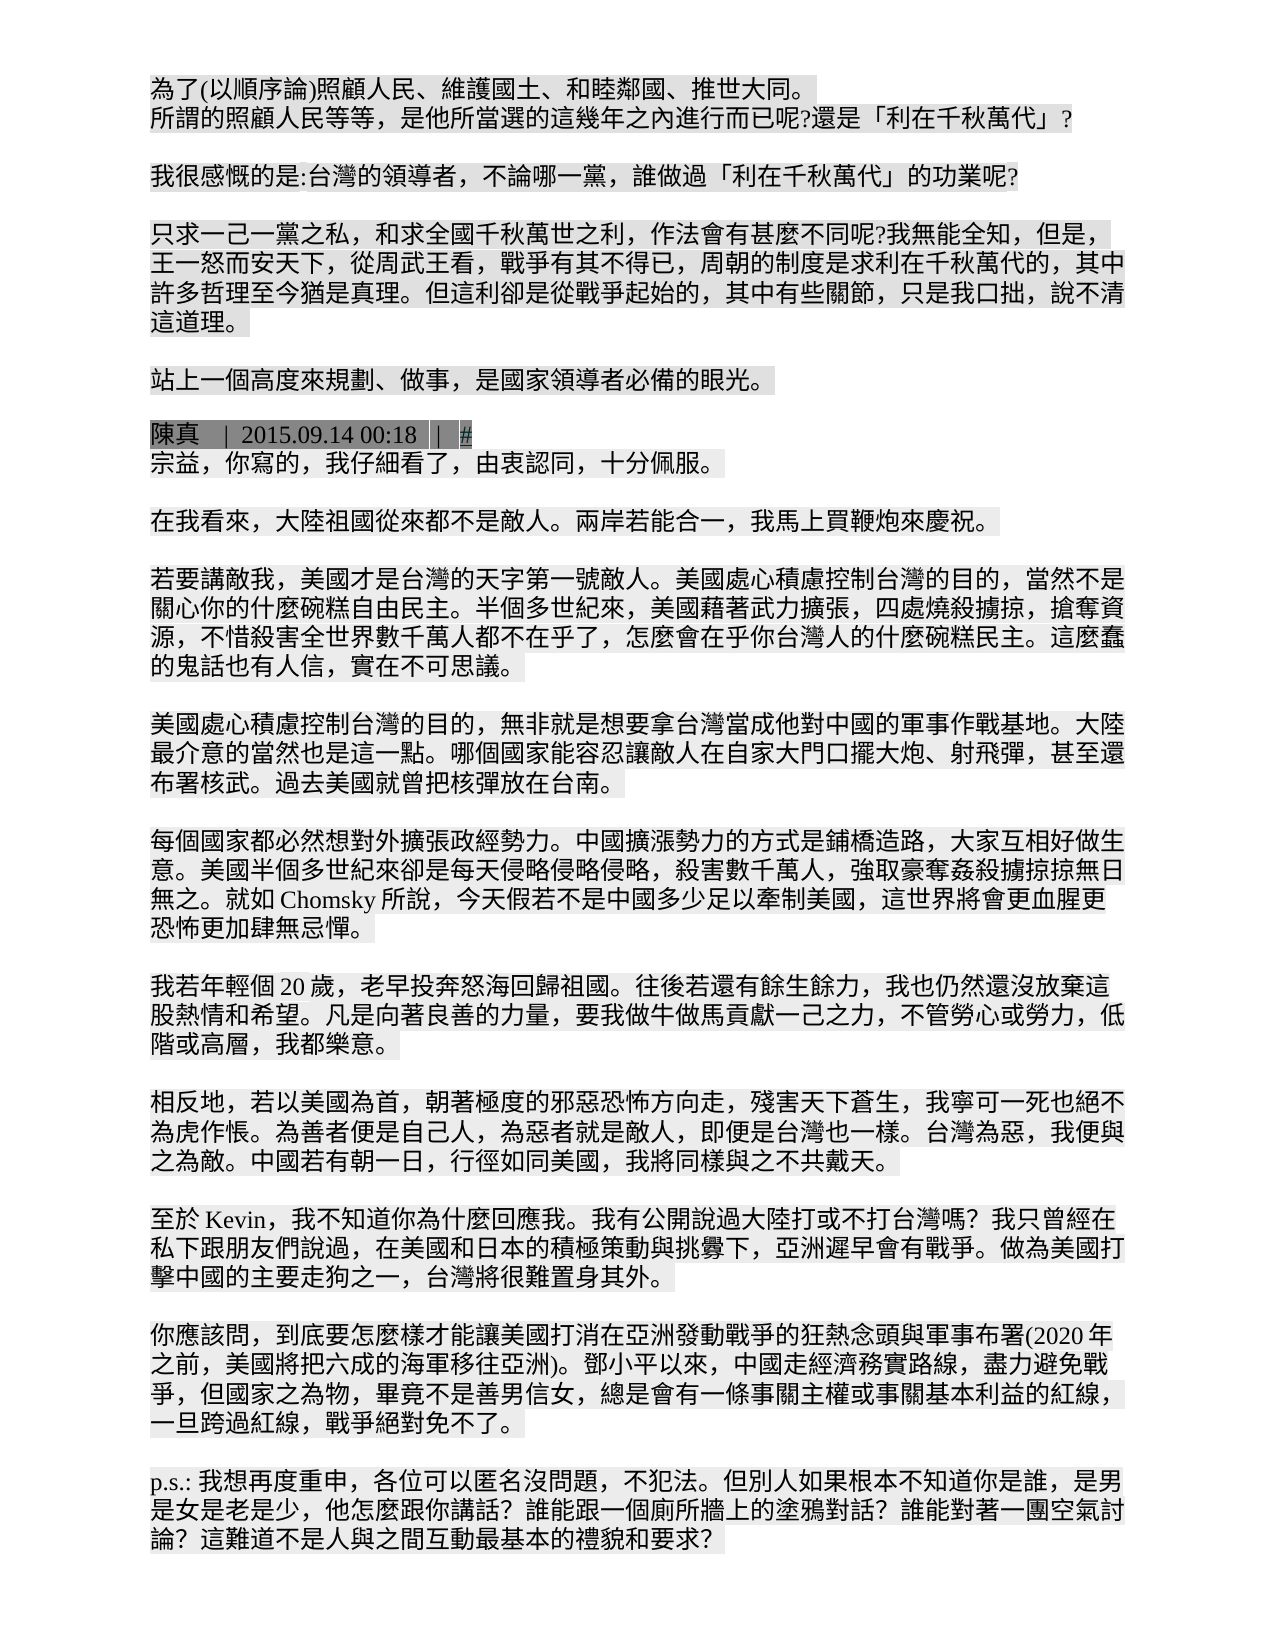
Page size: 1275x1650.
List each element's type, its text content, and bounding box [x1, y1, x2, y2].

text 陳真 | 2015.09.14 00:18 | # [150, 420, 1125, 449]
text 宗益，你寫的，我仔細看了，由衷認同，十分佩服。 在我看來，大陸祖國從來都不是敵人。兩岸若能合一，我馬上買鞭炮來慶祝。 若要講敵我，美國才是台灣的天字第一號敵人。美國處心積慮控制台灣的目的，當然不是關心你的什麼碗糕自由民主。半個多世紀來，美國藉著武力擴張，四處燒殺擄掠，搶奪資源，不惜殺害全世界數千萬人都不在乎了，怎麼會在乎你台灣人的什麼碗糕民主。這麼蠢的鬼話也有人信，實在不可思議。 美國處心積慮控制台灣的目的，無非就是想要拿台灣當成他對中國的軍事作戰基地。大陸最介意的當然也是這一點。哪個國家能容忍讓敵人在自家大門口擺大炮、射飛彈，甚至還布署核武。過去美國就曾把核彈放在台南。 每個國家都必然想對外擴張政經勢力。中國擴漲勢力的方式是鋪橋造路，大家互相好做生意。美國半個多世紀來卻是每天侵略侵略侵略，殺害數千萬人，強取豪奪姦殺擄掠掠無日無之。就如Chomsky所說，今天假若不是中國多少足以牽制美國，這世界將會更血腥更恐怖更加肆無忌憚。 我若年輕個20歲，老早投奔怒海回歸祖國。往後若還有餘生餘力，我也仍然還沒放棄這股熱情和希望。凡是向著良善的力量，要我做牛做馬貢獻一己之力，不管勞心或勞力，低階或高層，我都樂意。 相反地，若以美國為首，朝著極度的邪惡恐怖方向走，殘害天下蒼生，我寧可一死也絕不為虎作悵。為善者便是自己人，為惡者就是敵人，即便是台灣也一樣。台灣為惡，我便與之為敵。中國若有朝一日，行徑如同美國，我將同樣與之不共戴天。 至於Kevin，我不知道你為什麼回應我。我有公開說過大陸打或不打台灣嗎？我只曾經在私下跟朋友們說過，在美國和日本的積極策動與挑釁下，亞洲遲早會有戰爭。做為美國打擊中國的主要走狗之一，台灣將很難置身其外。 你應該問，到底要怎麼樣才能讓美國打消在亞洲發動戰爭的狂熱念頭與軍事布署(2020年之前，美國將把六成的海軍移往亞洲)。鄧小平以來，中國走經濟務實路線，盡力避免戰爭，但國家之為物，畢竟不是善男信女，總是會有一條事關主權或事關基本利益的紅線，一旦跨過紅線，戰爭絕對免不了。 p.s.: 我想再度重申，各位可以匿名沒問題，不犯法。但別人如果根本不知道你是誰，是男是女是老是少，他怎麼跟你講話？誰能跟一個廁所牆上的塗鴉對話？誰能對著一團空氣討論？這難道不是人與之間互動最基本的禮貌和要求？ [150, 449, 1125, 1554]
text 為了(以順序論)照顧人民、維護國土、和睦鄰國、推世大同。 所謂的照顧人民等等，是他所當選的這幾年之內進行而已呢?還是「利在千秋萬代」? 我很感慨的是:台灣的領導者，不論哪一黨，誰做過「利在千秋萬代」的功業呢? 只求一己一黨之私，和求全國千秋萬世之利，作法會有甚麼不同呢?我無能全知，但是，王一怒而安天下，從周武王看，戰爭有其不得已，周朝的制度是求利在千秋萬代的，其中許多哲理至今猶是真理。但這利卻是從戰爭起始的，其中有些關節，只是我口拙，說不清這道理。 站上一個高度來規劃、做事，是國家領導者必備的眼光。 [150, 75, 1125, 395]
